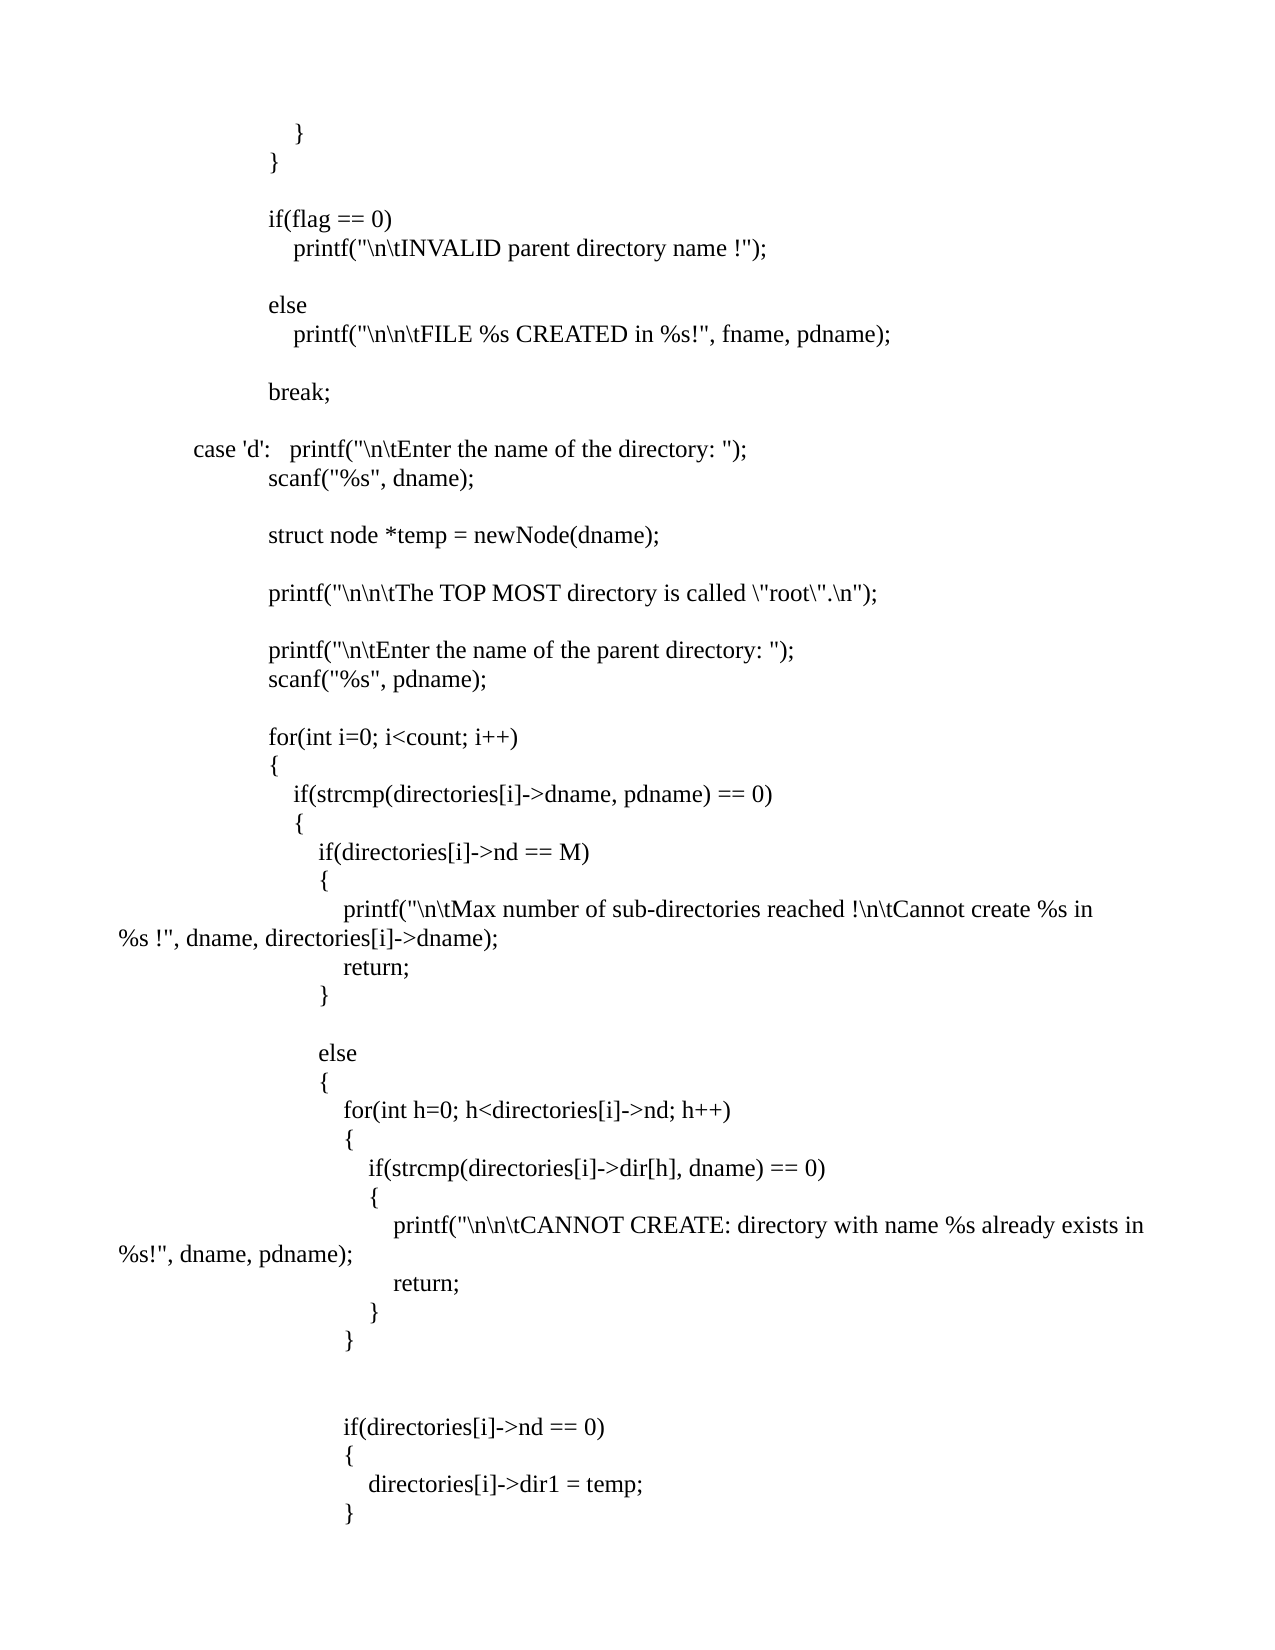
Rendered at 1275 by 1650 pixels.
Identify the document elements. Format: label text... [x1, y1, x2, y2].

text { [118, 1182, 1157, 1211]
text printf("\n\n\tCANNOT CREATE: directory with name %s already exists in %s!", dname, pdname); [118, 1211, 1157, 1268]
text if(strcmp(directories[i]->dname, pdname) == 0) [118, 779, 1157, 808]
text if(strcmp(directories[i]->dir[h], dname) == 0) [118, 1153, 1157, 1182]
text { [118, 1067, 1157, 1096]
text else [118, 1038, 1157, 1067]
text for(int h=0; h<directories[i]->nd; h++) [118, 1096, 1157, 1124]
text if(directories[i]->nd == 0) [118, 1412, 1157, 1441]
text return; [118, 952, 1157, 981]
text { [118, 751, 1157, 779]
text if(flag == 0) [118, 204, 1157, 233]
text printf("\n\tEnter the name of the parent directory: "); [118, 636, 1157, 664]
text } [118, 1297, 1157, 1326]
text } [118, 147, 1157, 176]
text case 'd': printf("\n\tEnter the name of the directory: "); [118, 434, 1157, 463]
text printf("\n\tINVALID parent directory name !"); [118, 233, 1157, 262]
text break; [118, 377, 1157, 406]
text } [118, 981, 1157, 1009]
text for(int i=0; i<count; i++) [118, 722, 1157, 751]
text if(directories[i]->nd == M) [118, 837, 1157, 866]
text scanf("%s", pdname); [118, 664, 1157, 693]
text { [118, 808, 1157, 837]
text printf("\n\n\tFILE %s CREATED in %s!", fname, pdname); [118, 319, 1157, 348]
text struct node *temp = newNode(dname); [118, 521, 1157, 549]
text { [118, 866, 1157, 894]
text } [118, 1326, 1157, 1354]
text directories[i]->dir1 = temp; [118, 1469, 1157, 1498]
text printf("\n\tMax number of sub-directories reached !\n\tCannot create %s in %s !", dname, directories[i]->dname); [118, 894, 1157, 952]
text { [118, 1441, 1157, 1469]
text scanf("%s", dname); [118, 463, 1157, 492]
text } [118, 118, 1157, 147]
text else [118, 291, 1157, 319]
text } [118, 1498, 1157, 1527]
text return; [118, 1268, 1157, 1297]
text printf("\n\n\tThe TOP MOST directory is called \"root\".\n"); [118, 578, 1157, 607]
text { [118, 1124, 1157, 1153]
